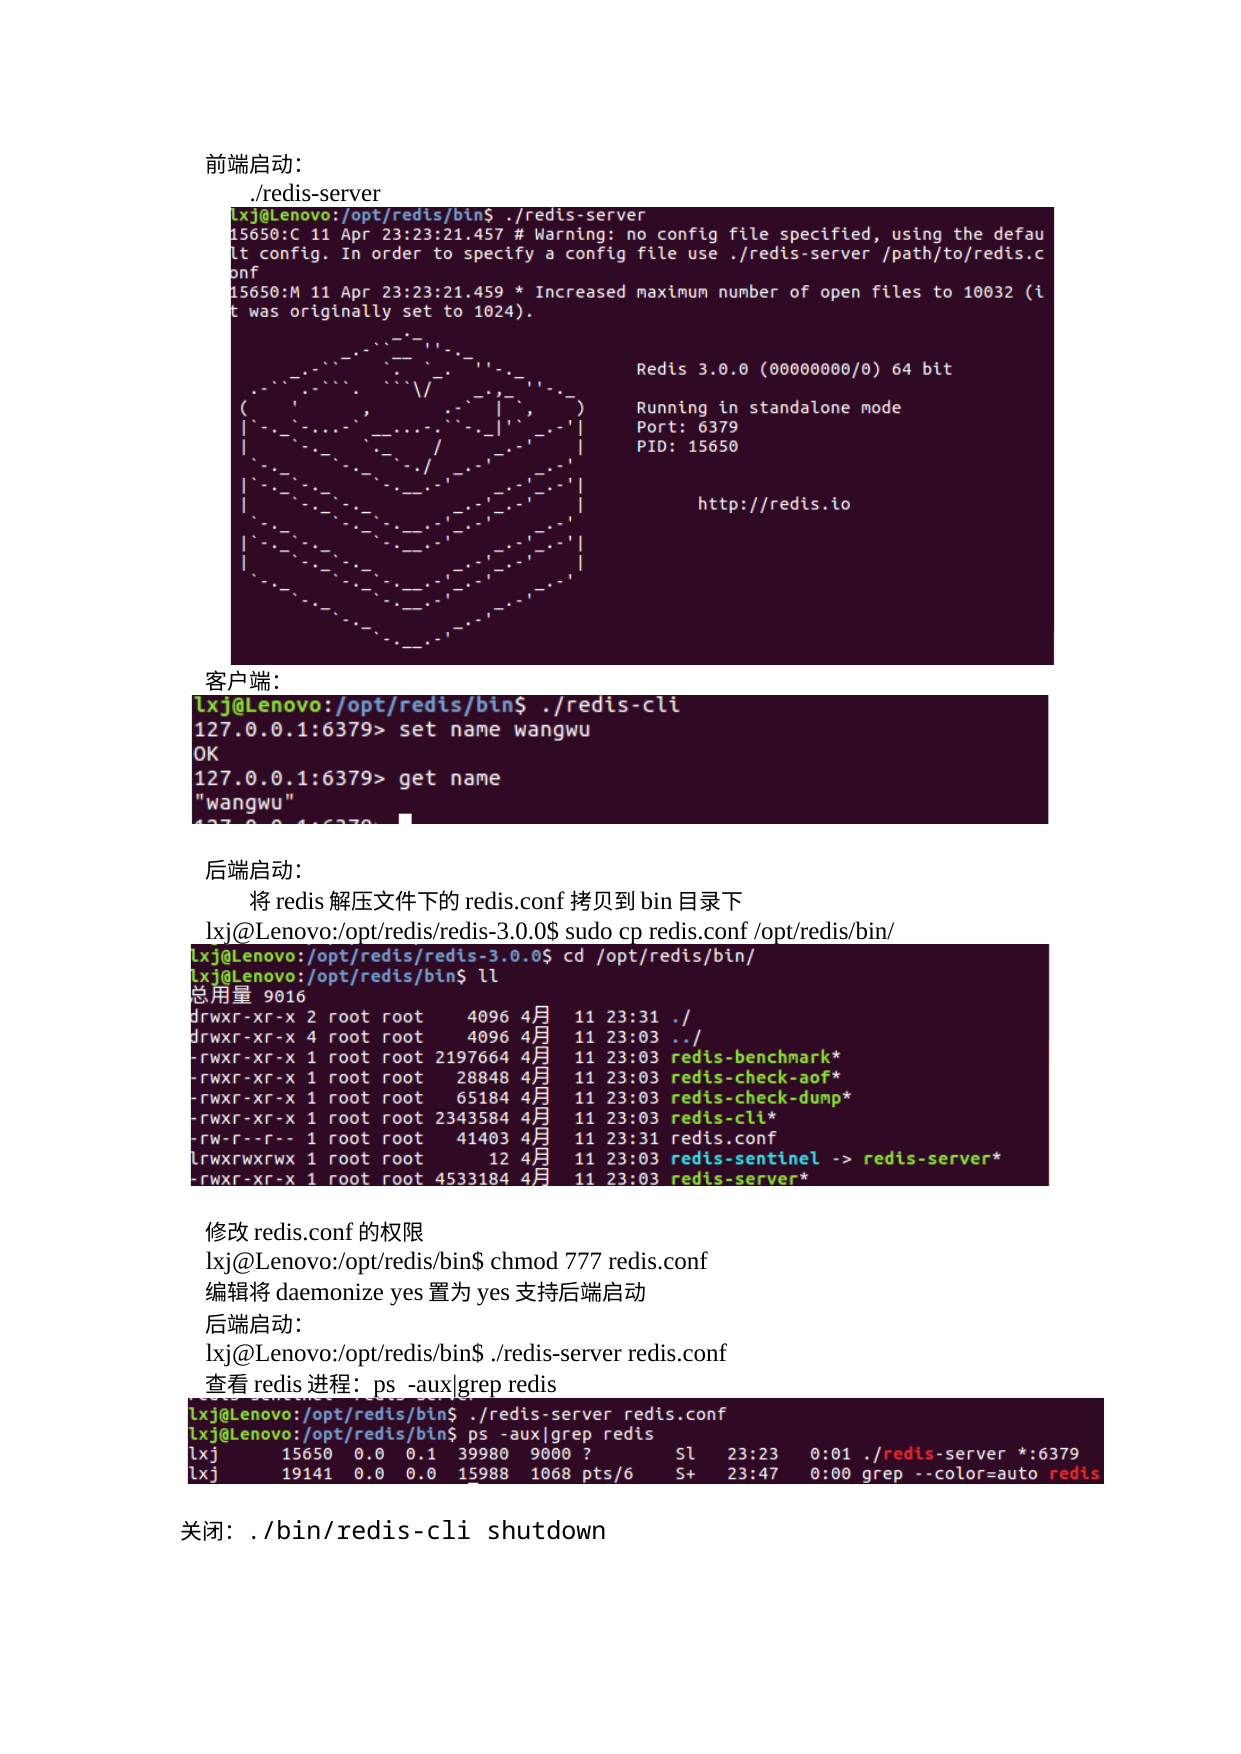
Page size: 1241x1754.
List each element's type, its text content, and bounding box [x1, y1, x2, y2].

text lxj@Lenovo:/opt/redis/bin$ chmod 777 redis.conf [118, 1246, 1122, 1275]
text ./redis-server [118, 178, 1122, 207]
picture [190, 944, 1050, 1186]
text 关闭：./bin/redis-cli shutdown [118, 1513, 1122, 1547]
text lxj@Lenovo:/opt/redis/bin$ ./redis-server redis.conf [118, 1338, 1122, 1367]
text 编辑将daemonize yes置为yes支持后端启动 [118, 1275, 1122, 1307]
picture [187, 1398, 1104, 1484]
text 后端启动： [118, 1307, 1122, 1338]
text 客户端： [118, 207, 1122, 696]
text 将redis解压文件下的redis.conf 拷贝到bin目录下 [118, 884, 1122, 916]
text 后端启动： [118, 853, 1122, 884]
text 前端启动： [118, 147, 1122, 178]
text 查看redis进程：ps -aux|grep redis [118, 1367, 1122, 1399]
text 修改redis.conf的权限 [118, 1214, 1122, 1246]
picture [230, 207, 1055, 665]
picture [191, 695, 1049, 824]
text lxj@Lenovo:/opt/redis/redis-3.0.0$ sudo cp redis.conf /opt/redis/bin/ [118, 916, 1122, 945]
